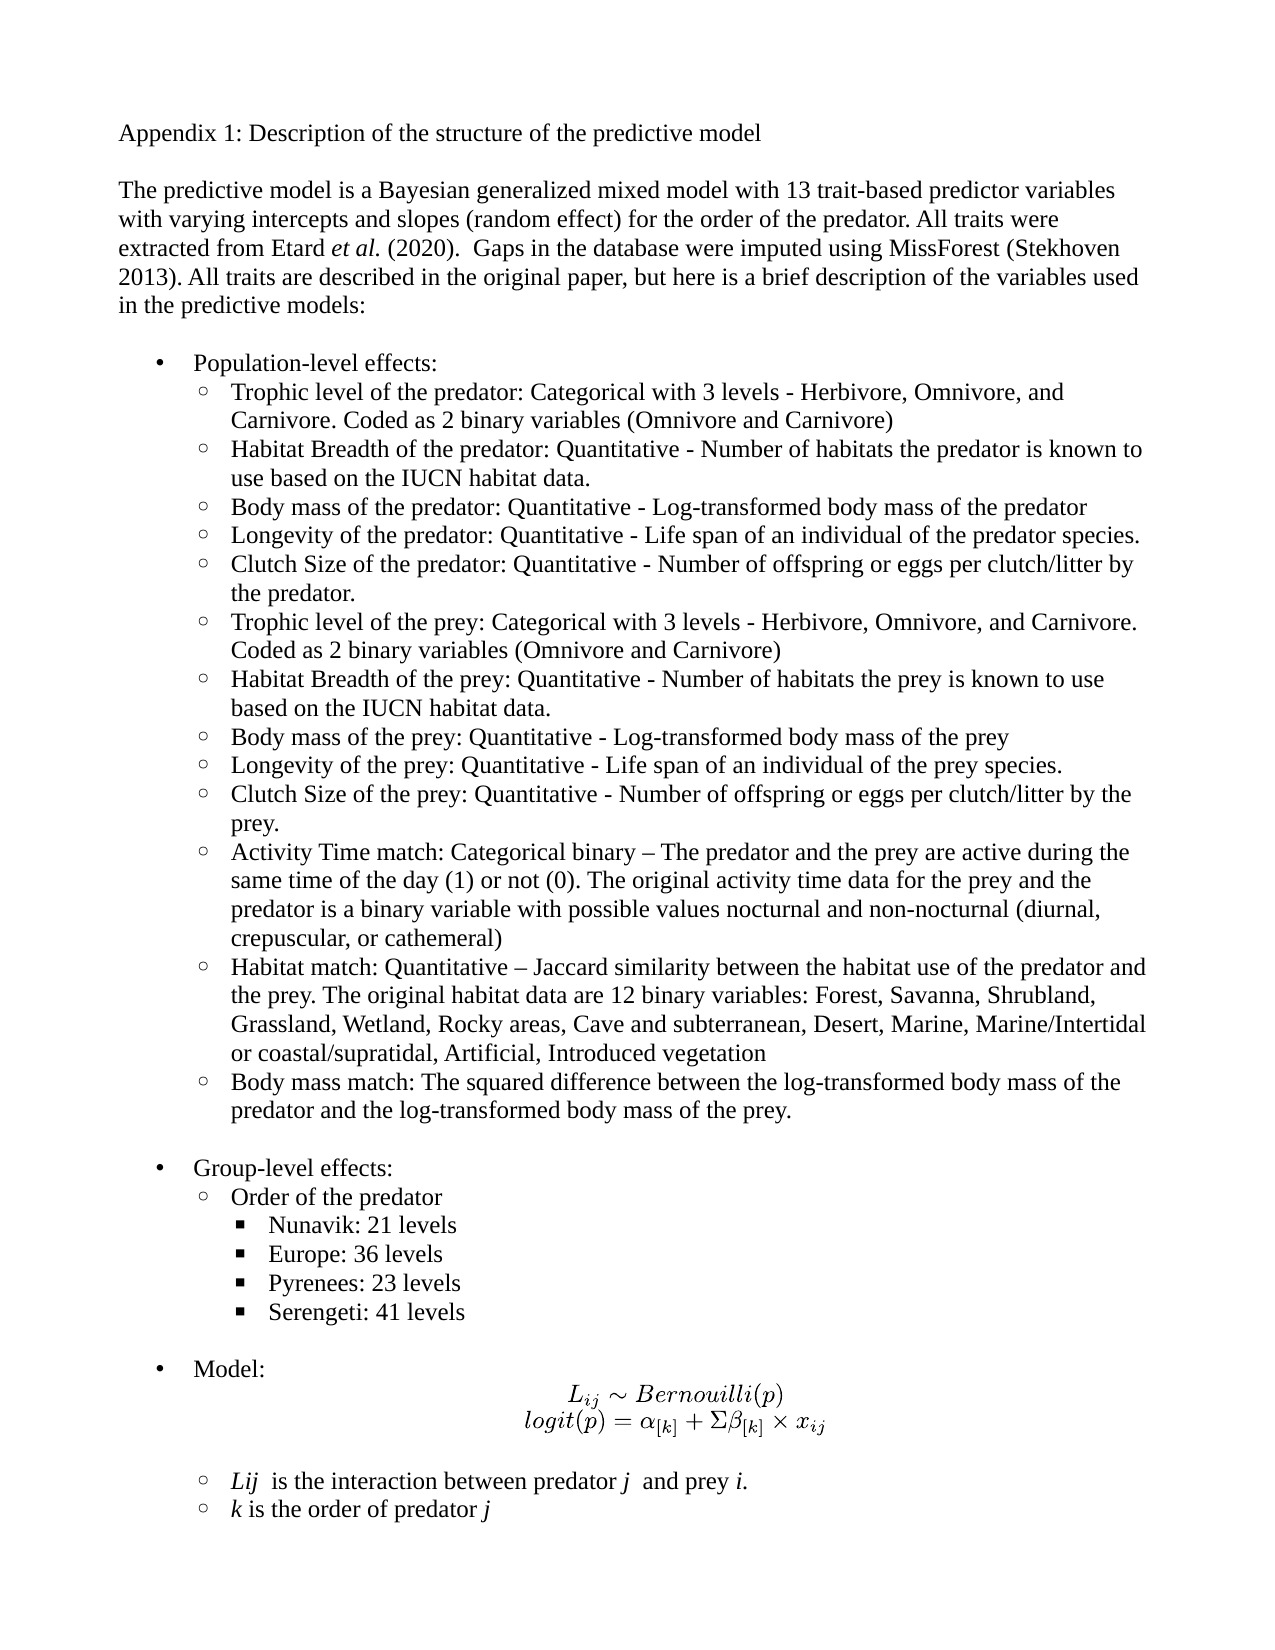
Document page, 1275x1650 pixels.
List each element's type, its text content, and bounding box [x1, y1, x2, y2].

text Appendix 1: Description of the structure of the predictive model [118, 118, 1157, 147]
list Model: [156, 1354, 1157, 1383]
list Longevity of the prey: Quantitative - Life span of an individual of the prey species. [193, 751, 1157, 779]
list Body mass of the prey: Quantitative - Log-transformed body mass of the prey [193, 722, 1157, 751]
text The predictive model is a Bayesian generalized mixed model with 13 trait-based predictor variables with varying intercepts and slopes (random effect) for the order of the predator. All traits were extracted from Etard et al. (2020). Gaps in the database were imputed using MissForest (Stekhoven 2013). All traits are described in the original paper, but here is a brief description of the variables used in the predictive models: [118, 176, 1157, 319]
list Lij is the interaction between predator j and prey i. [193, 1466, 1157, 1494]
list Body mass match: The squared difference between the log-transformed body mass of the predator and the log-transformed body mass of the prey. [193, 1067, 1157, 1124]
list Group-level effects: [156, 1153, 1157, 1182]
list Pyrenees: 23 levels [231, 1268, 1157, 1297]
list Nunavik: 21 levels [231, 1211, 1157, 1239]
list Habitat match: Quantitative – Jaccard similarity between the habitat use of the predator and the prey. The original habitat data are 12 binary variables: Forest, Savanna, Shrubland, Grassland, Wetland, Rocky areas, Cave and subterranean, Desert, Marine, Marine/Intertidal or coastal/supratidal, Artificial, Introduced vegetation [193, 952, 1157, 1067]
list Order of the predator [193, 1182, 1157, 1211]
list Population-level effects: [156, 348, 1157, 377]
list Habitat Breadth of the prey: Quantitative - Number of habitats the prey is known to use based on the IUCN habitat data. [193, 664, 1157, 722]
list Longevity of the predator: Quantitative - Life span of an individual of the predator species. [193, 521, 1157, 549]
list Body mass of the predator: Quantitative - Log-transformed body mass of the predator [193, 492, 1157, 521]
list Habitat Breadth of the predator: Quantitative - Number of habitats the predator is known to use based on the IUCN habitat data. [193, 434, 1157, 492]
list Clutch Size of the prey: Quantitative - Number of offspring or eggs per clutch/litter by the prey. [193, 779, 1157, 837]
list Serengeti: 41 levels [231, 1297, 1157, 1326]
list Activity Time match: Categorical binary – The predator and the prey are active during the same time of the day (1) or not (0). The original activity time data for the prey and the predator is a binary variable with possible values nocturnal and non-nocturnal (diurnal, crepuscular, or cathemeral) [193, 837, 1157, 952]
list Trophic level of the predator: Categorical with 3 levels - Herbivore, Omnivore, and Carnivore. Coded as 2 binary variables (Omnivore and Carnivore) [193, 377, 1157, 434]
list k is the order of predator j [193, 1494, 1157, 1523]
list Clutch Size of the predator: Quantitative - Number of offspring or eggs per clutch/litter by the predator. [193, 549, 1157, 607]
list Europe: 36 levels [231, 1239, 1157, 1268]
list Trophic level of the prey: Categorical with 3 levels - Herbivore, Omnivore, and Carnivore. Coded as 2 binary variables (Omnivore and Carnivore) [193, 607, 1157, 664]
